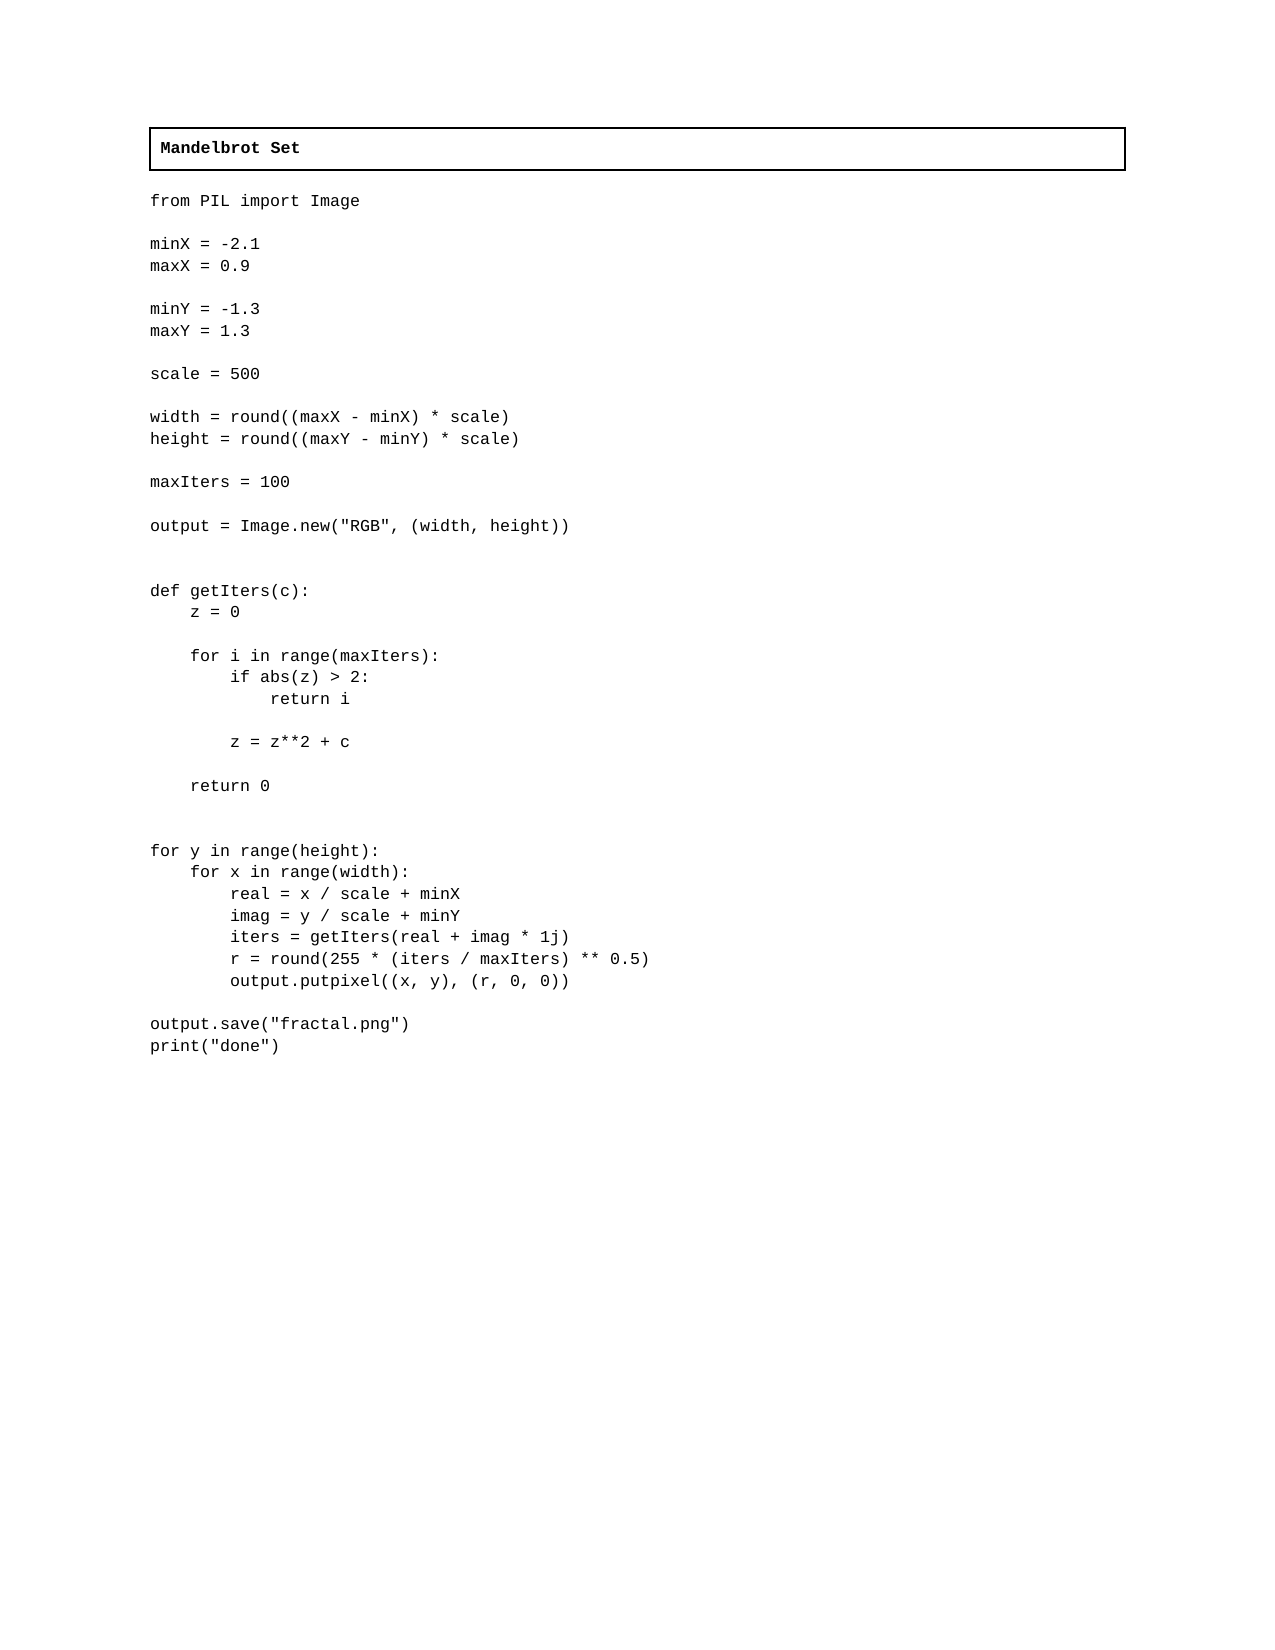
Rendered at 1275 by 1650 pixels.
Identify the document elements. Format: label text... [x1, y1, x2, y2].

text for x in range(width): [150, 864, 1125, 883]
text imag = y / scale + minY [150, 907, 1125, 926]
text output = Image.new("RGB", (width, height)) [150, 517, 1125, 536]
text return i [150, 691, 1125, 709]
text height = round((maxY - minY) * scale) [150, 431, 1125, 449]
text z = z**2 + c [150, 734, 1125, 753]
text output.save("fractal.png") [150, 1016, 1125, 1034]
text maxY = 1.3 [150, 322, 1125, 341]
text minY = -1.3 [150, 301, 1125, 319]
text from PIL import Image [150, 192, 1125, 211]
text if abs(z) > 2: [150, 669, 1125, 688]
text maxIters = 100 [150, 474, 1125, 493]
text real = x / scale + minX [150, 886, 1125, 904]
text iters = getIters(real + imag * 1j) [150, 929, 1125, 948]
text z = 0 [150, 604, 1125, 623]
text minX = -2.1 [150, 236, 1125, 254]
text scale = 500 [150, 366, 1125, 384]
text output.putpixel((x, y), (r, 0, 0)) [150, 972, 1125, 991]
text def getIters(c): [150, 582, 1125, 601]
text for i in range(maxIters): [150, 647, 1125, 666]
text return 0 [150, 777, 1125, 796]
text r = round(255 * (iters / maxIters) ** 0.5) [150, 951, 1125, 969]
text for y in range(height): [150, 842, 1125, 861]
text maxX = 0.9 [150, 257, 1125, 276]
text width = round((maxX - minX) * scale) [150, 409, 1125, 428]
text print("done") [150, 1037, 1125, 1056]
table_header Mandelbrot Set [151, 129, 1124, 168]
